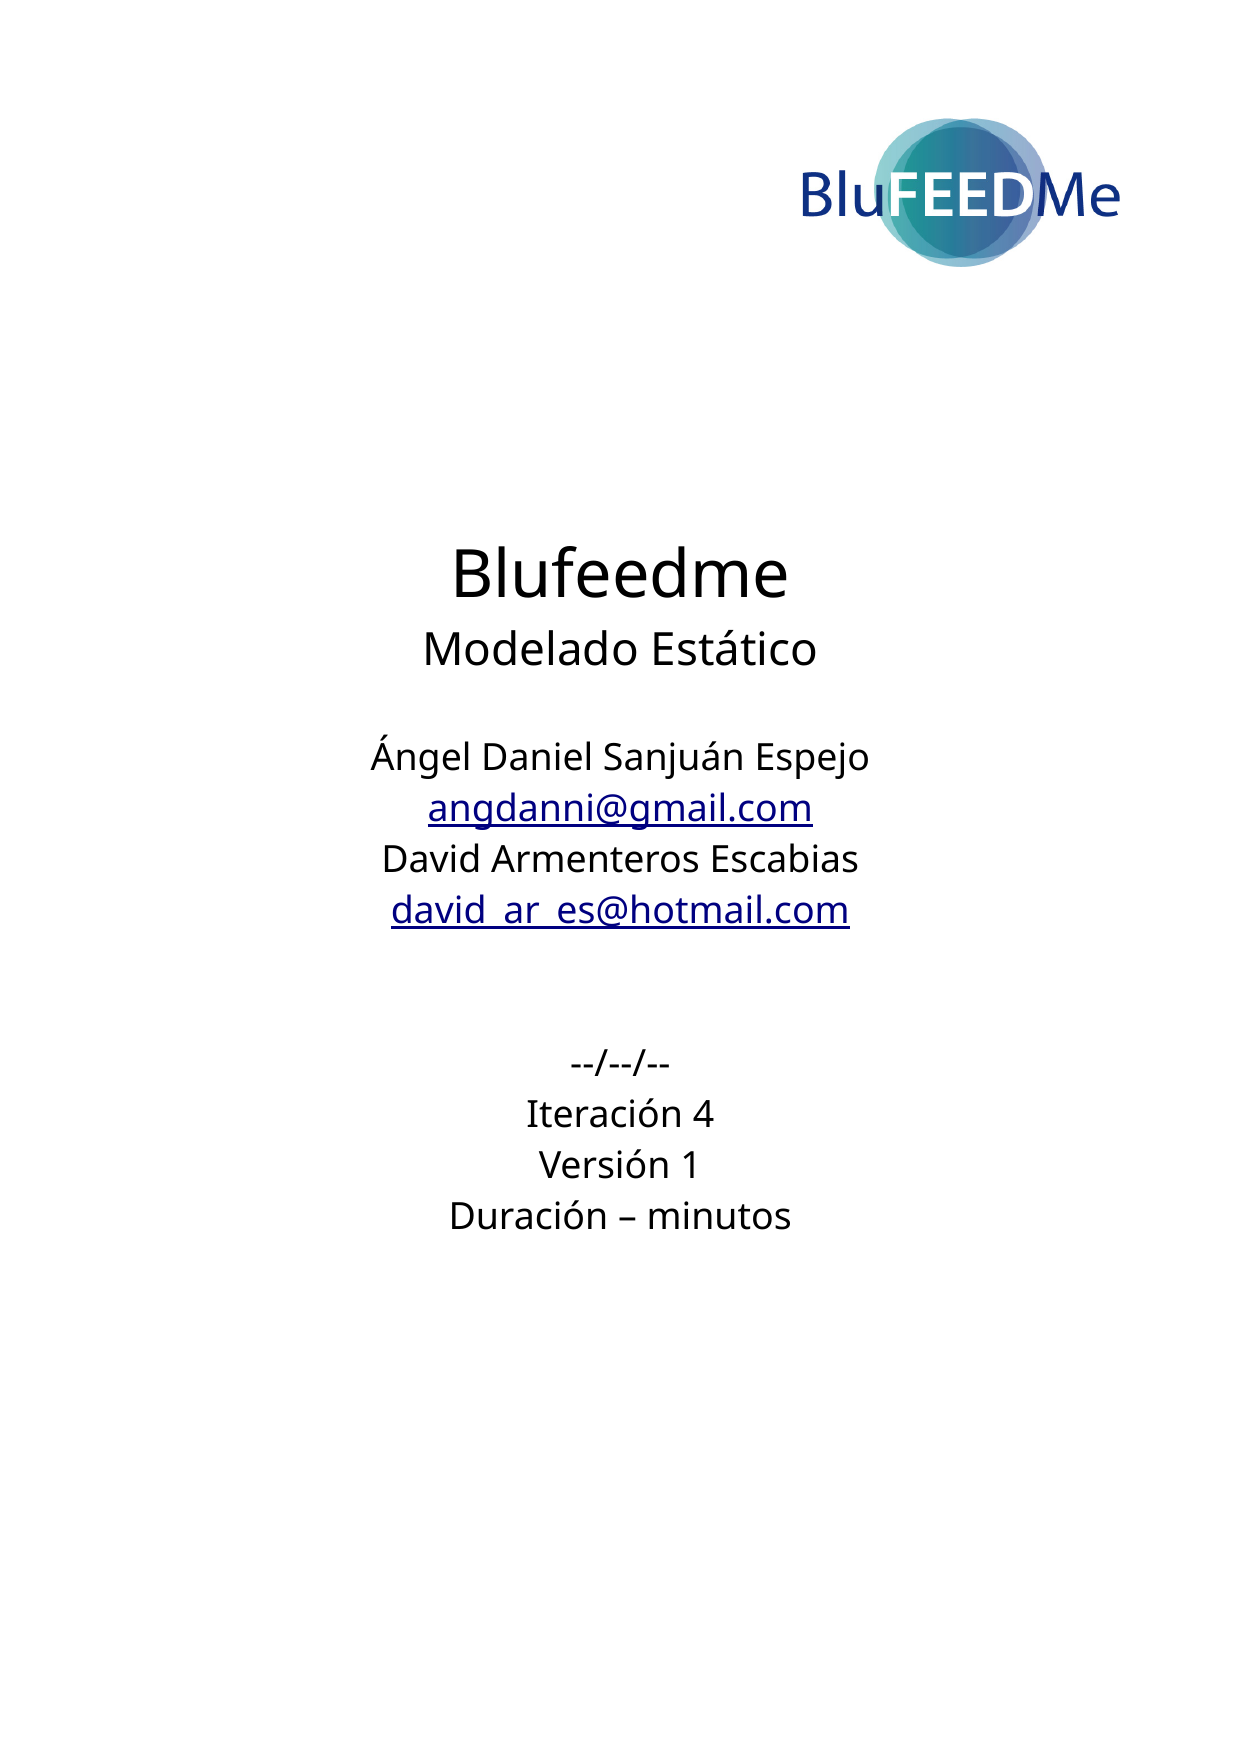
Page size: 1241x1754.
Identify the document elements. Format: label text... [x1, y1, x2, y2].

text Duración – minutos [118, 1189, 1122, 1241]
text Modelado Estático [118, 617, 1122, 679]
text David Armenteros Escabias [118, 832, 1122, 883]
text --/--/-- [118, 1036, 1122, 1087]
text Blufeedme [118, 526, 1122, 617]
text Iteración 4 [118, 1087, 1122, 1138]
text angdanni@gmail.com [118, 781, 1122, 832]
text Ángel Daniel Sanjuán Espejo [118, 730, 1122, 781]
text david_ar_es@hotmail.com [118, 883, 1122, 934]
text Versión 1 [118, 1138, 1122, 1189]
picture [797, 118, 1122, 267]
